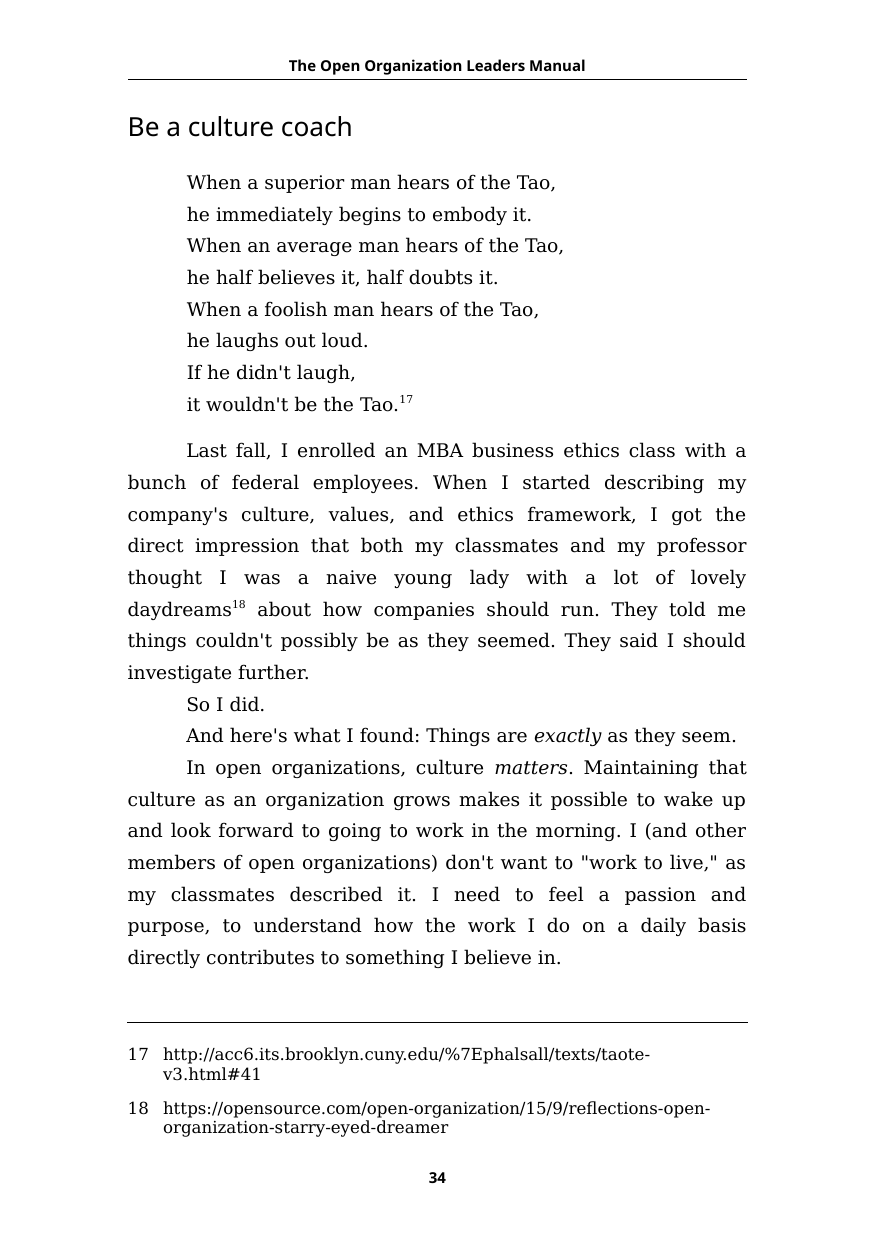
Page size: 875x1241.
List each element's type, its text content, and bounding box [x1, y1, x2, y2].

text Last fall, I enrolled an MBA business ethics class with a bunch of federal employees. When I started describing my company's culture, values, and ethics framework, I got the direct impression that both my classmates and my professor thought I was a naive young lady with a lot of lovely daydreams about how companies should run. They told me things couldn't possibly be as they seemed. They said I should investigate further. [127, 440, 747, 684]
subtitle Be a culture coach [127, 109, 747, 144]
text https://opensource.com/open-organization/15/9/reflections-open-organization-starry-eyed-dreamer [127, 1099, 747, 1138]
text In open organizations, culture matters. Maintaining that culture as an organization grows makes it possible to wake up and look forward to going to work in the morning. I (and other members of open organizations) don't want to "work to live," as my classmates described it. I need to feel a passion and purpose, to understand how the work I do on a daily basis directly contributes to something I believe in. [127, 757, 747, 969]
text http://acc6.its.brooklyn.cuny.edu/%7Ephalsall/texts/taote-v3.html#41 [127, 1045, 747, 1084]
text And here's what I found: Things are exactly as they seem. [127, 725, 747, 747]
text So I did. [127, 694, 747, 716]
text When a superior man hears of the Tao, he immediately begins to embody it. When an average man hears of the Tao, he half believes it, half doubts it. When a foolish man hears of the Tao, he laughs out loud. If he didn't laugh, it wouldn't be the Tao. [187, 172, 688, 416]
